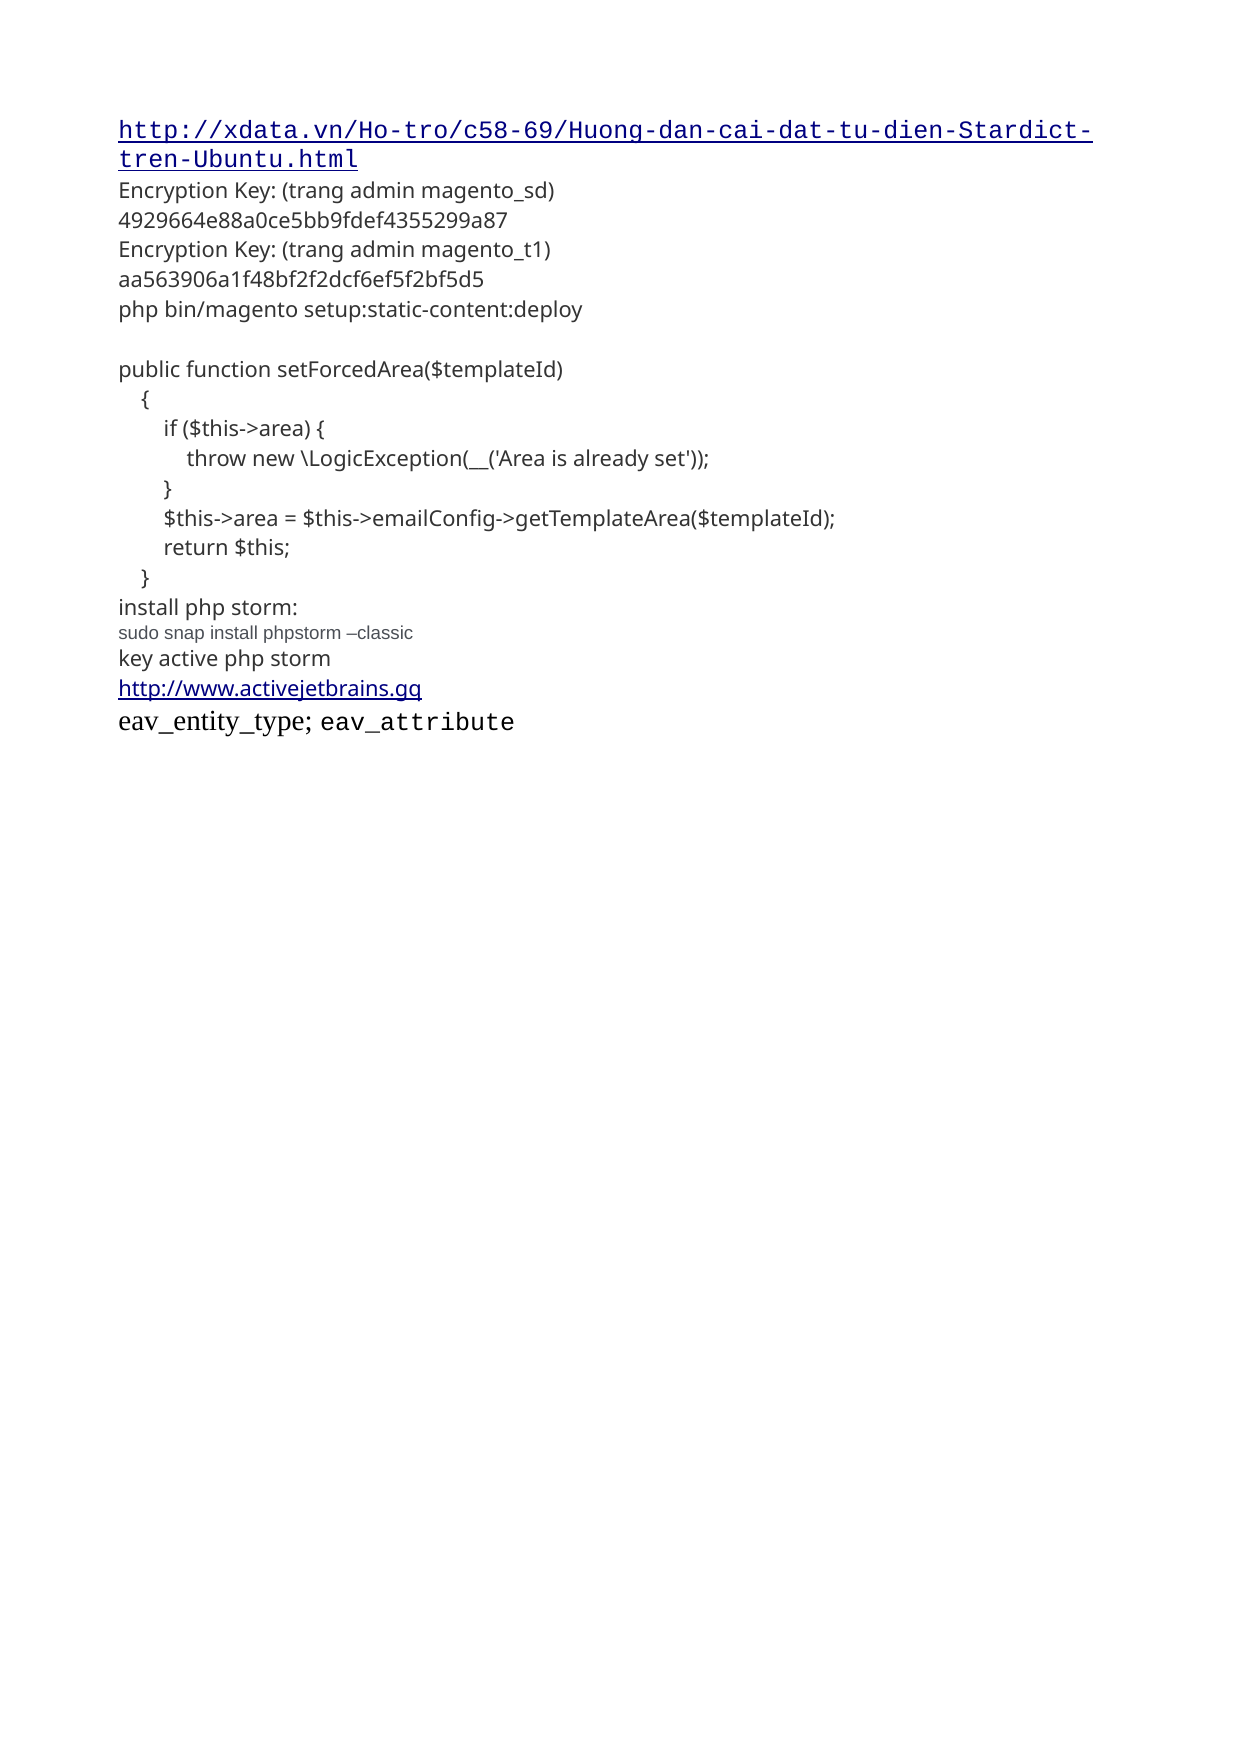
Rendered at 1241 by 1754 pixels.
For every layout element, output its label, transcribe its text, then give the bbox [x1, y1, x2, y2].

list throw new \LogicException(__('Area is already set')); [118, 443, 1122, 473]
list sudo snap install phpstorm –classic [118, 622, 1122, 643]
list } [118, 562, 1122, 592]
list eav_entity_type; eav_attribute [118, 703, 1122, 738]
list key active php storm [118, 643, 1122, 673]
list 4929664e88a0ce5bb9fdef4355299a87 [118, 204, 1122, 234]
subtitle Encryption Key: (trang admin magento_sd) [118, 175, 1122, 204]
list php bin/magento setup:static-content:deploy [118, 294, 1122, 324]
list if ($this->area) { [118, 413, 1122, 443]
list public function setForcedArea($templateId) [118, 353, 1122, 383]
text http://xdata.vn/Ho-tro/c58-69/Huong-dan-cai-dat-tu-dien-Stardict-tren-Ubuntu.html [118, 118, 1122, 175]
list return $this; [118, 532, 1122, 562]
list http://www.activejetbrains.gq [118, 673, 1122, 703]
list aa563906a1f48bf2f2dcf6ef5f2bf5d5 [118, 264, 1122, 294]
list } [118, 473, 1122, 502]
list { [118, 383, 1122, 413]
list install php storm: [118, 592, 1122, 622]
subtitle Encryption Key: (trang admin magento_t1) [118, 234, 1122, 264]
list $this->area = $this->emailConfig->getTemplateArea($templateId); [118, 502, 1122, 532]
